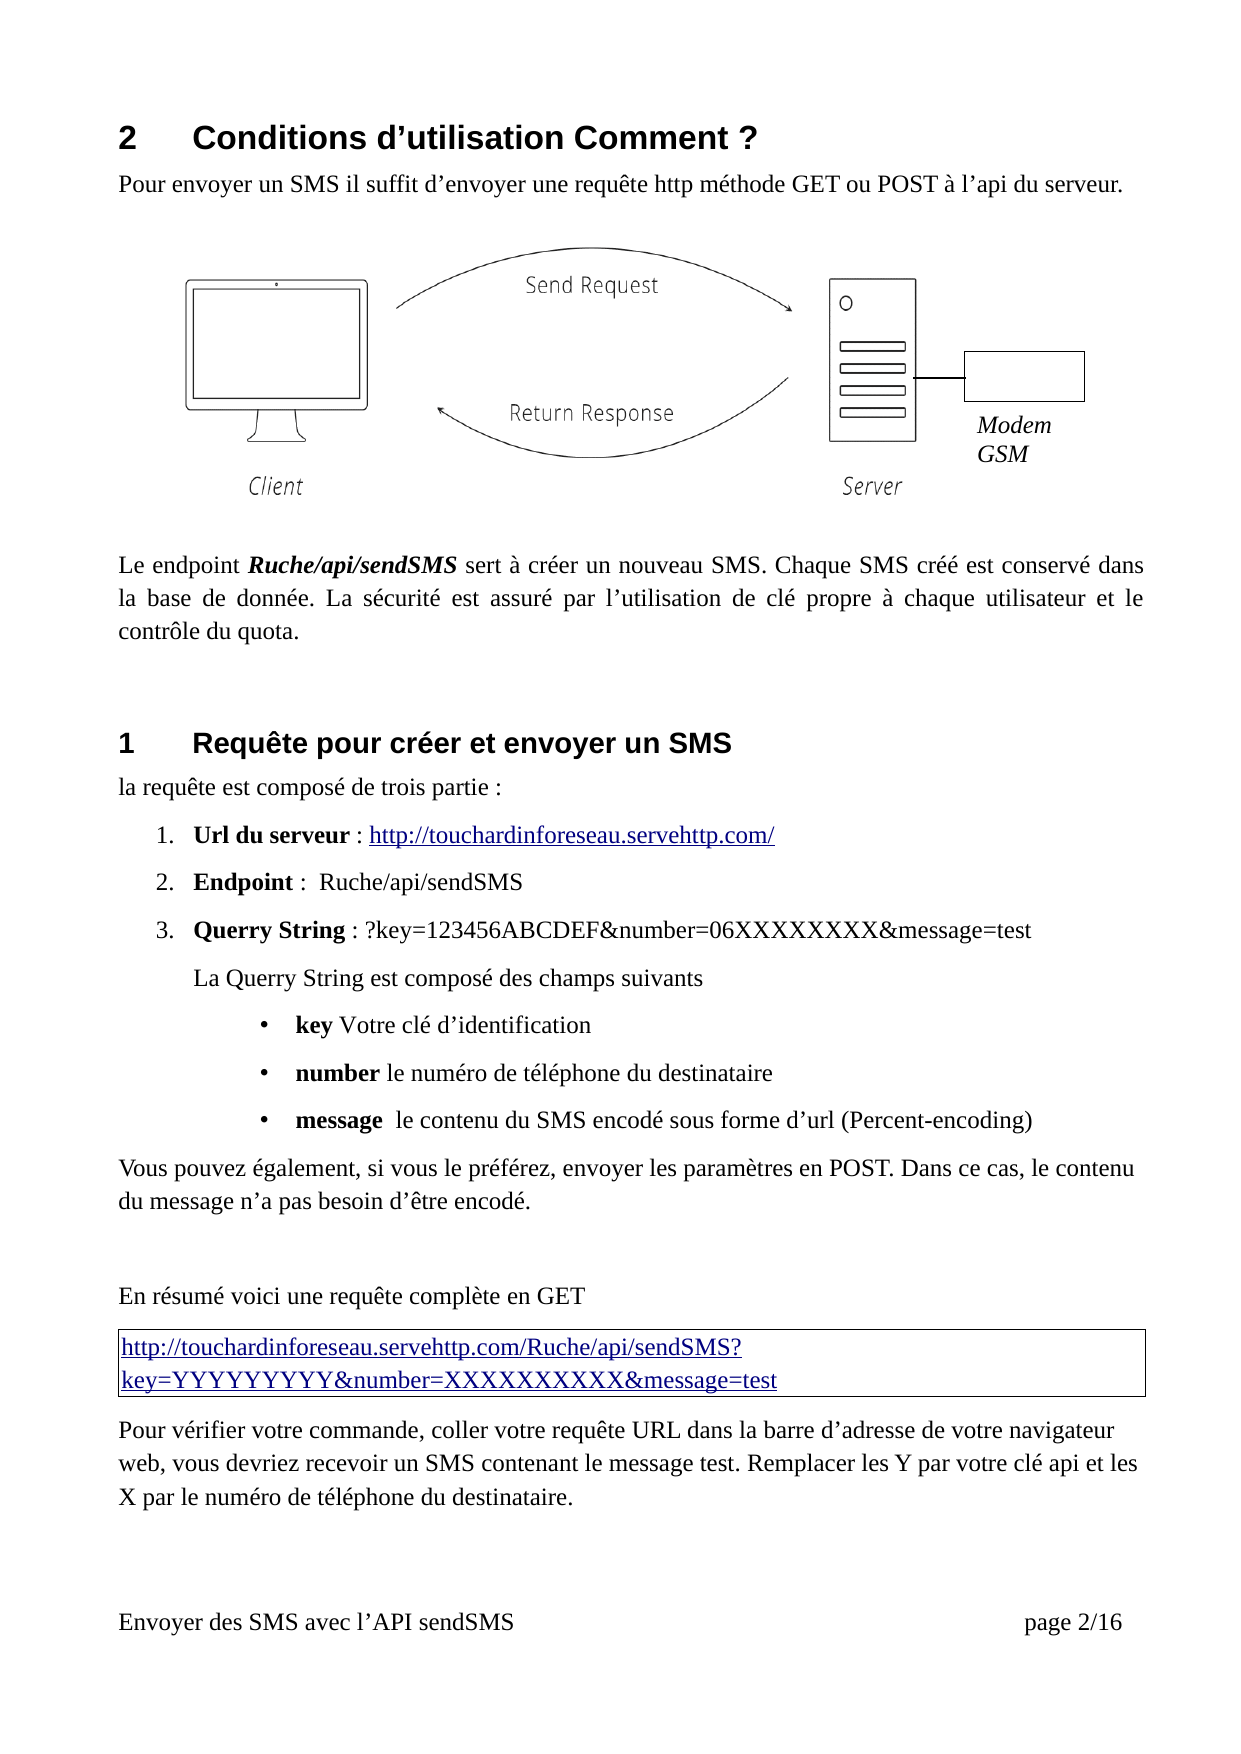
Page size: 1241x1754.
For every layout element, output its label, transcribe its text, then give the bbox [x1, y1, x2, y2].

list La Querry String est composé des champs suivants [156, 963, 1146, 991]
text Vous pouvez également, si vous le préférez, envoyer les paramètres en POST. Dans ce cas, le contenu du message n’a pas besoin d’être encodé. [118, 1153, 1146, 1215]
list Url du serveur : http://touchardinforeseau.servehttp.com/ [156, 820, 1146, 848]
text la requête est composé de trois partie : [118, 772, 1146, 801]
list key Votre clé d’identification [260, 1010, 1146, 1039]
picture [159, 216, 943, 512]
text http://touchardinforeseau.servehttp.com/Ruche/api/sendSMS?key=YYYYYYYYY&number=XXXXXXXXXX&message=test [119, 1330, 1145, 1396]
list Querry String : ?key=123456ABCDEF&number=06XXXXXXXX&message=test [156, 915, 1146, 944]
text Le endpoint Ruche/api/sendSMS sert à créer un nouveau SMS. Chaque SMS créé est conservé dans la base de donnée. La sécurité est assuré par l’utilisation de clé propre à chaque utilisateur et le contrôle du quota. [118, 550, 1146, 645]
subtitle Conditions d’utilisation Comment ? [118, 118, 1146, 157]
text Pour vérifier votre commande, coller votre requête URL dans la barre d’adresse de votre navigateur web, vous devriez recevoir un SMS contenant le message test. Remplacer les Y par votre clé api et les X par le numéro de téléphone du destinataire. [118, 1416, 1146, 1510]
text Pour envoyer un SMS il suffit d’envoyer une requête http méthode GET ou POST à l’api du serveur. [118, 169, 1146, 198]
list message le contenu du SMS encodé sous forme d’url (Percent-encoding) [260, 1105, 1146, 1134]
text En résumé voici une requête complète en GET [118, 1281, 1146, 1310]
subtitle Requête pour créer et envoyer un SMS [118, 726, 1146, 760]
list number le numéro de téléphone du destinataire [260, 1058, 1146, 1087]
list Endpoint : Ruche/api/sendSMS [156, 867, 1146, 896]
